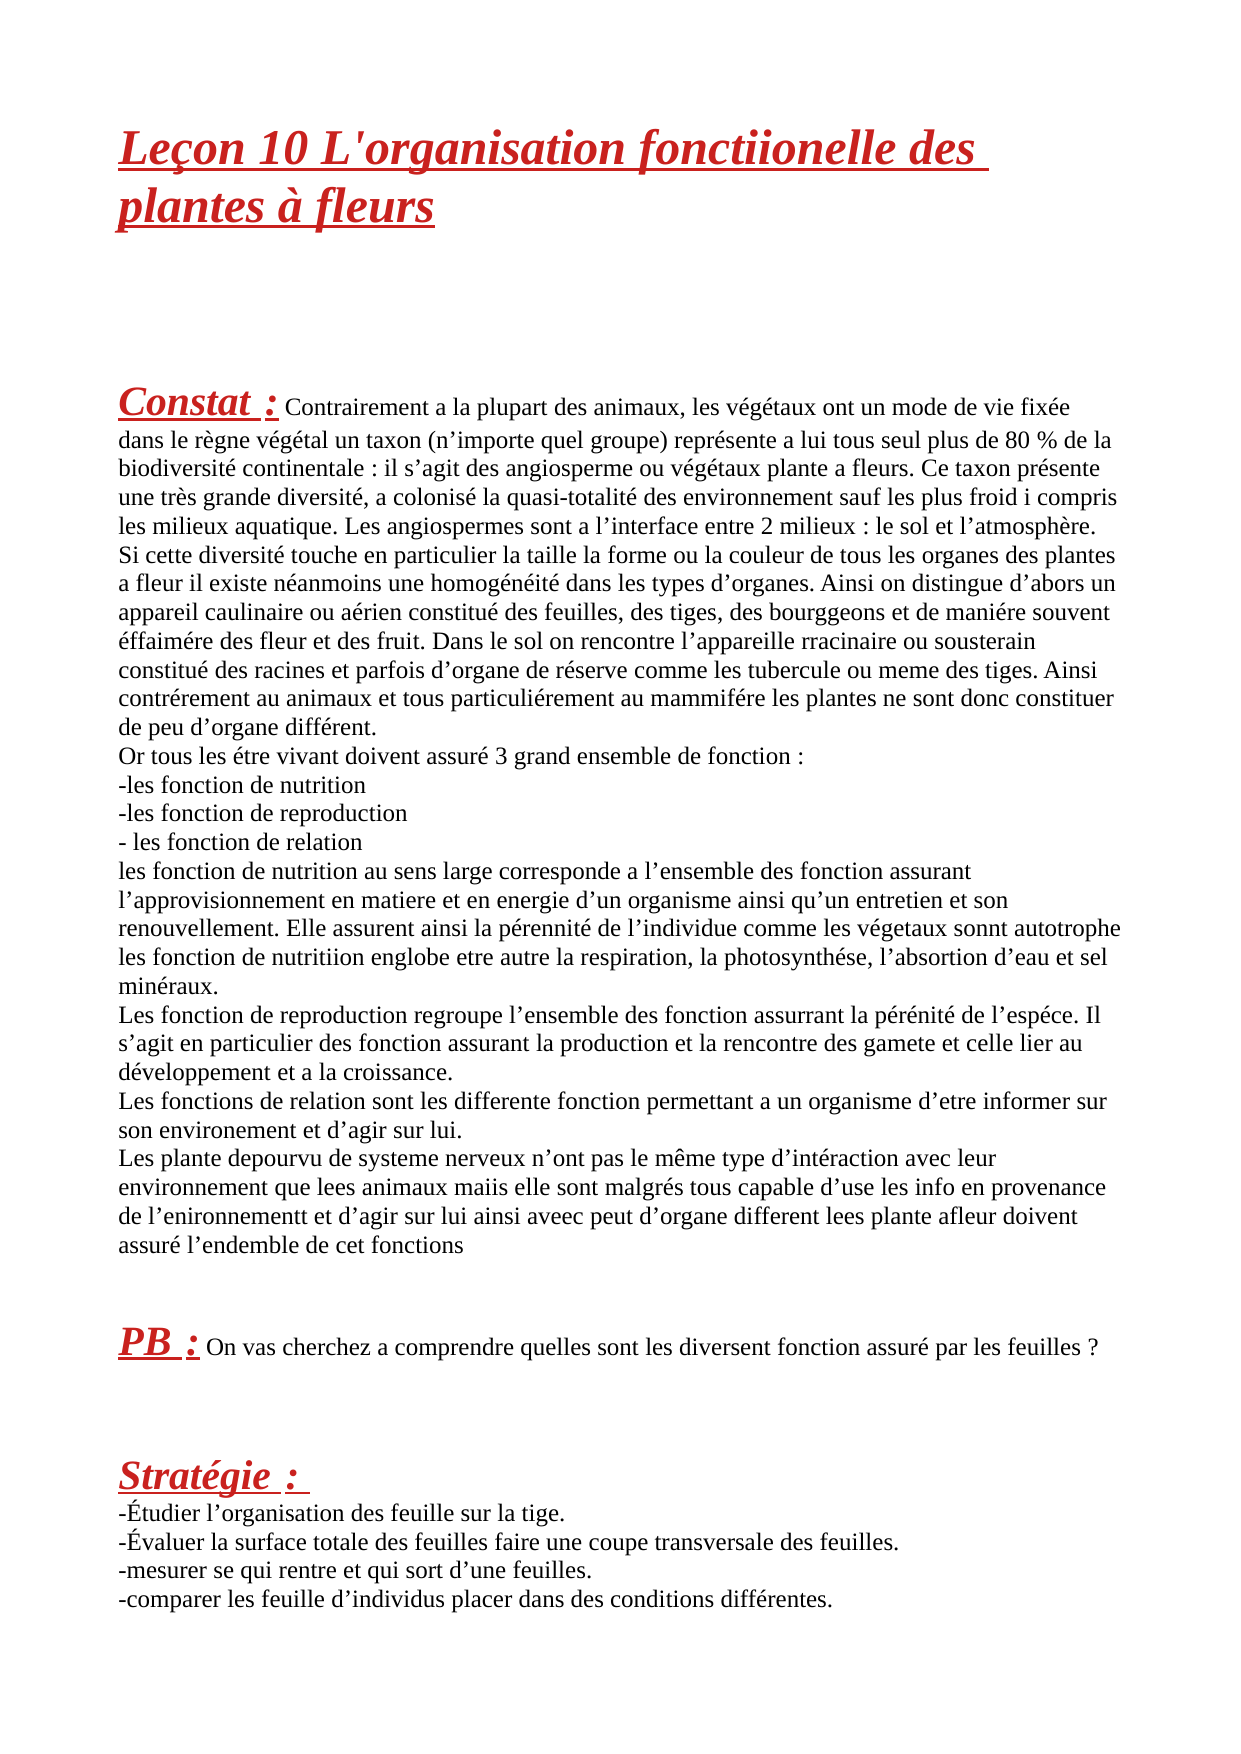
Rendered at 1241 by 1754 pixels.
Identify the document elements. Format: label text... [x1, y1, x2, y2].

text -les fonction de reproduction [118, 798, 1122, 827]
text les fonction de nutrition au sens large corresponde a l’ensemble des fonction assurant l’approvisionnement en matiere et en energie d’un organisme ainsi qu’un entretien et son renouvellement. Elle assurent ainsi la pérennité de l’individue comme les végetaux sonnt autotrophe les fonction de nutritiion englobe etre autre la respiration, la photosynthése, l’absortion d’eau et sel minéraux. [118, 856, 1122, 1000]
text -mesurer se qui rentre et qui sort d’une feuilles. [118, 1556, 1122, 1584]
text Les fonctions de relation sont les differente fonction permettant a un organisme d’etre informer sur son environement et d’agir sur lui. [118, 1086, 1122, 1143]
text PB : On vas cherchez a comprendre quelles sont les diversent fonction assuré par les feuilles ? [118, 1316, 1122, 1364]
text -comparer les feuille d’individus placer dans des conditions différentes. [118, 1584, 1122, 1613]
text Stratégie : [118, 1450, 1122, 1498]
text Les fonction de reproduction regroupe l’ensemble des fonction assurrant la pérénité de l’espéce. Il s’agit en particulier des fonction assurant la production et la rencontre des gamete et celle lier au développement et a la croissance. [118, 1000, 1122, 1086]
text -les fonction de nutrition [118, 770, 1122, 798]
text Si cette diversité touche en particulier la taille la forme ou la couleur de tous les organes des plantes a fleur il existe néanmoins une homogénéité dans les types d’organes. Ainsi on distingue d’abors un appareil caulinaire ou aérien constitué des feuilles, des tiges, des bourggeons et de maniére souvent éffaimére des fleur et des fruit. Dans le sol on rencontre l’appareille rracinaire ou sousterain constitué des racines et parfois d’organe de réserve comme les tubercule ou meme des tiges. Ainsi contrérement au animaux et tous particuliérement au mammifére les plantes ne sont donc constituer de peu d’organe différent. [118, 540, 1122, 741]
text Leçon 10 L'organisation fonctiionelle des plantes à fleurs [118, 118, 1122, 233]
text -Évaluer la surface totale des feuilles faire une coupe transversale des feuilles. [118, 1527, 1122, 1556]
text - les fonction de relation [118, 827, 1122, 856]
text Or tous les étre vivant doivent assuré 3 grand ensemble de fonction : [118, 741, 1122, 770]
text -Étudier l’organisation des feuille sur la tige. [118, 1498, 1122, 1527]
text Les plante depourvu de systeme nerveux n’ont pas le même type d’intéraction avec leur environnement que lees animaux maiis elle sont malgrés tous capable d’use les info en provenance de l’enironnementt et d’agir sur lui ainsi aveec peut d’organe different lees plante afleur doivent assuré l’endemble de cet fonctions [118, 1143, 1122, 1258]
text Constat : Contrairement a la plupart des animaux, les végétaux ont un mode de vie fixée dans le règne végétal un taxon (n’importe quel groupe) représente a lui tous seul plus de 80 % de la biodiversité continentale : il s’agit des angiosperme ou végétaux plante a fleurs. Ce taxon présente une très grande diversité, a colonisé la quasi-totalité des environnement sauf les plus froid i compris les milieux aquatique. Les angiospermes sont a l’interface entre 2 milieux : le sol et l’atmosphère. [118, 377, 1122, 540]
